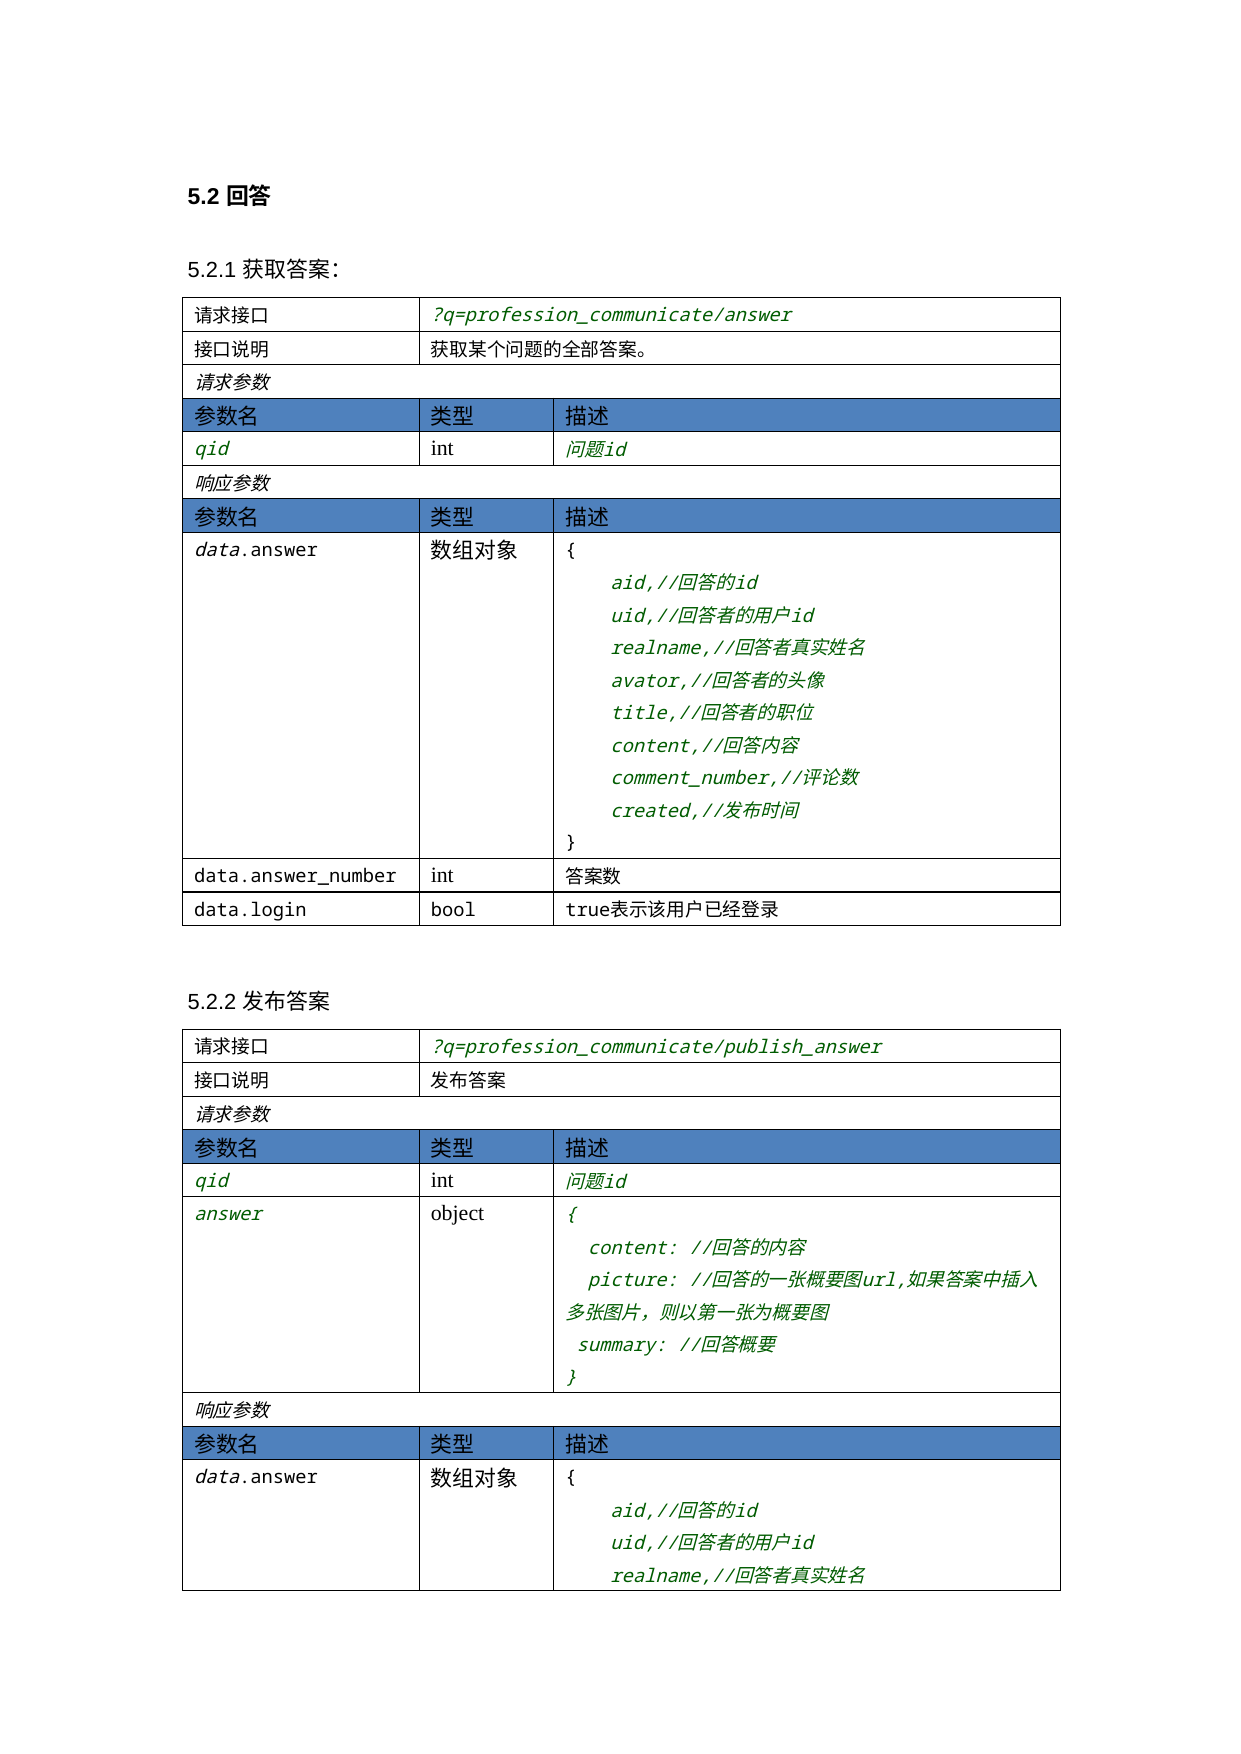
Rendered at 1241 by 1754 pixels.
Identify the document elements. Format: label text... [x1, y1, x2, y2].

table_cell data.answer_number [183, 859, 419, 891]
table_cell qid [183, 432, 419, 465]
table_cell 获取某个问题的全部答案。 [420, 332, 1060, 364]
table_cell 类型 [420, 399, 553, 431]
table_cell 参数名 [183, 1130, 419, 1163]
table_header 请求接口 [183, 298, 419, 331]
table_cell 接口说明 [183, 332, 419, 364]
table_cell qid [183, 1164, 419, 1196]
table_header ?q=profession_communicate/publish_answer [420, 1030, 1060, 1062]
table_cell 接口说明 [183, 1063, 419, 1096]
table_cell int [420, 859, 553, 891]
table_cell object [420, 1197, 553, 1392]
table_cell data.answer [183, 1460, 419, 1590]
table_header ?q=profession_communicate/answer [420, 298, 1060, 331]
table_cell 描述 [554, 1427, 1060, 1459]
table_cell 响应参数 [183, 466, 1060, 498]
table_cell true表示该用户已经登录 [554, 893, 1060, 925]
table_cell 数组对象 [420, 1460, 553, 1590]
table_cell int [420, 1164, 553, 1196]
table_cell 参数名 [183, 1427, 419, 1459]
table_cell 问题id [554, 432, 1060, 465]
table_cell bool [420, 893, 553, 925]
table_cell 参数名 [183, 399, 419, 431]
table_cell int [420, 432, 553, 465]
table_cell 响应参数 [183, 1393, 1060, 1426]
table_cell data.login [183, 893, 419, 925]
table_cell 数组对象 [420, 533, 553, 858]
table_cell 发布答案 [420, 1063, 1060, 1096]
text 5.2.1 获取答案： [187, 252, 1053, 284]
table_cell 请求参数 [183, 365, 1060, 398]
table_cell data.answer [183, 533, 419, 858]
subtitle 5.2 回答 [187, 162, 1053, 227]
table_header 请求接口 [183, 1030, 419, 1062]
table_cell 参数名 [183, 499, 419, 532]
table_cell 请求参数 [183, 1097, 1060, 1129]
table_cell 描述 [554, 1130, 1060, 1163]
table_cell { content: //回答的内容 picture: //回答的一张概要图url,如果答案中插入多张图片，则以第一张为概要图 summary: //回答概要 } [554, 1197, 1060, 1392]
table_cell 描述 [554, 499, 1060, 532]
table_cell 类型 [420, 499, 553, 532]
text 5.2.2 发布答案 [187, 983, 1053, 1016]
table_cell 类型 [420, 1130, 553, 1163]
table_cell 问题id [554, 1164, 1060, 1196]
table_cell 答案数 [554, 859, 1060, 891]
table_cell answer [183, 1197, 419, 1392]
table_cell { aid,//回答的id uid,//回答者的用户id realname,//回答者真实姓名 avator,//回答者的头像 title,//回答者的职位 content,//回答内容 comment_number,//评论数 created,//发布时间 } [554, 533, 1060, 858]
table_cell { aid,//回答的id uid,//回答者的用户id realname,//回答者真实姓名 [554, 1460, 1060, 1590]
table_cell 类型 [420, 1427, 553, 1459]
table_cell 描述 [554, 399, 1060, 431]
